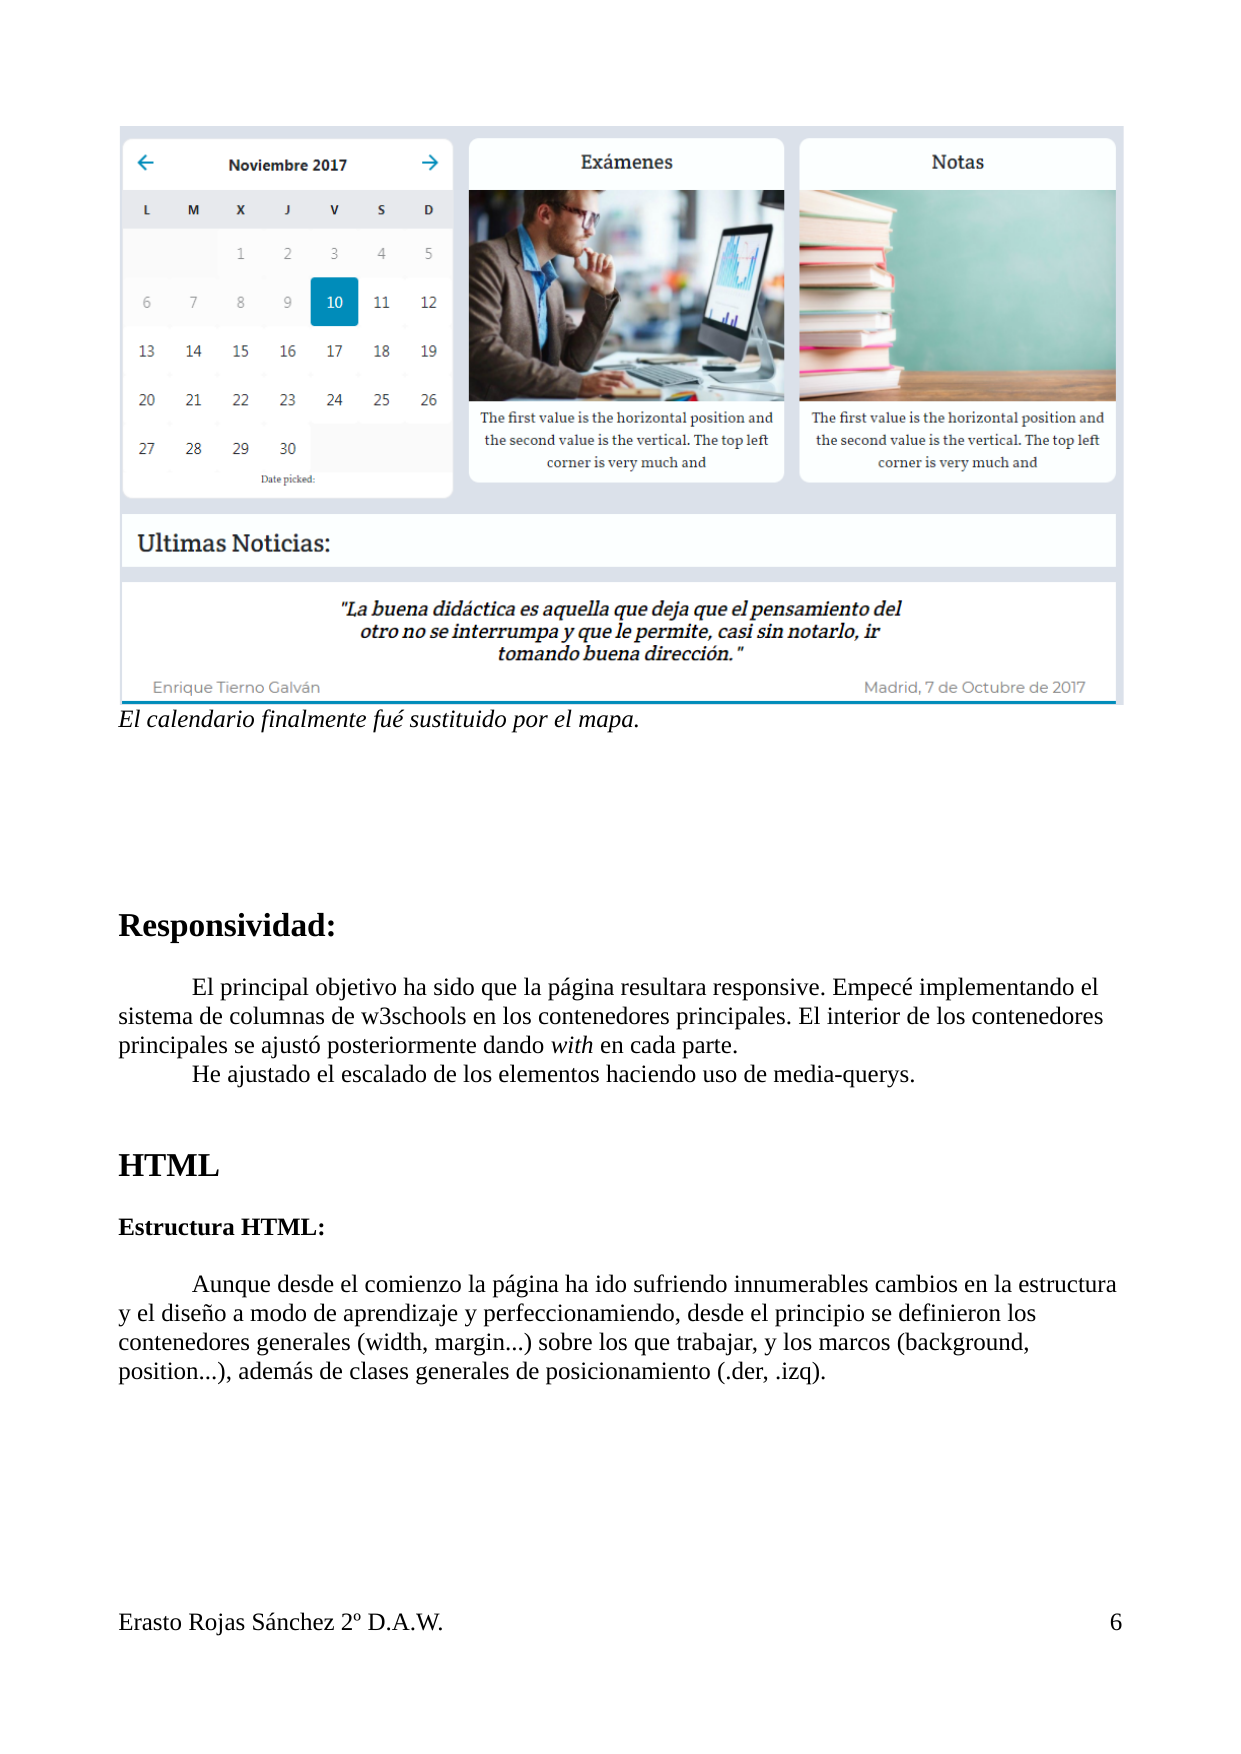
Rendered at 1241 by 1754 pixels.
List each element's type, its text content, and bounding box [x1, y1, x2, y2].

picture [119, 126, 1124, 705]
text El principal objetivo ha sido que la página resultara responsive. Empecé implementando el sistema de columnas de w3schools en los contenedores principales. El interior de los contenedores principales se ajustó posteriormente dando with en cada parte. [118, 972, 1122, 1059]
text He ajustado el escalado de los elementos haciendo uso de media-querys. [118, 1059, 1122, 1087]
text HTML [118, 1145, 1122, 1183]
text Responsividad: [118, 905, 1122, 944]
text Estructura HTML: [118, 1212, 1122, 1241]
text Aunque desde el comienzo la página ha ido sufriendo innumerables cambios en la estructura y el diseño a modo de aprendizaje y perfeccionamiendo, desde el principio se definieron los contenedores generales (width, margin...) sobre los que trabajar, y los marcos (background, position...), además de clases generales de posicionamiento (.der, .izq). [118, 1269, 1122, 1384]
text El calendario finalmente fué sustituido por el mapa. [118, 118, 1122, 733]
